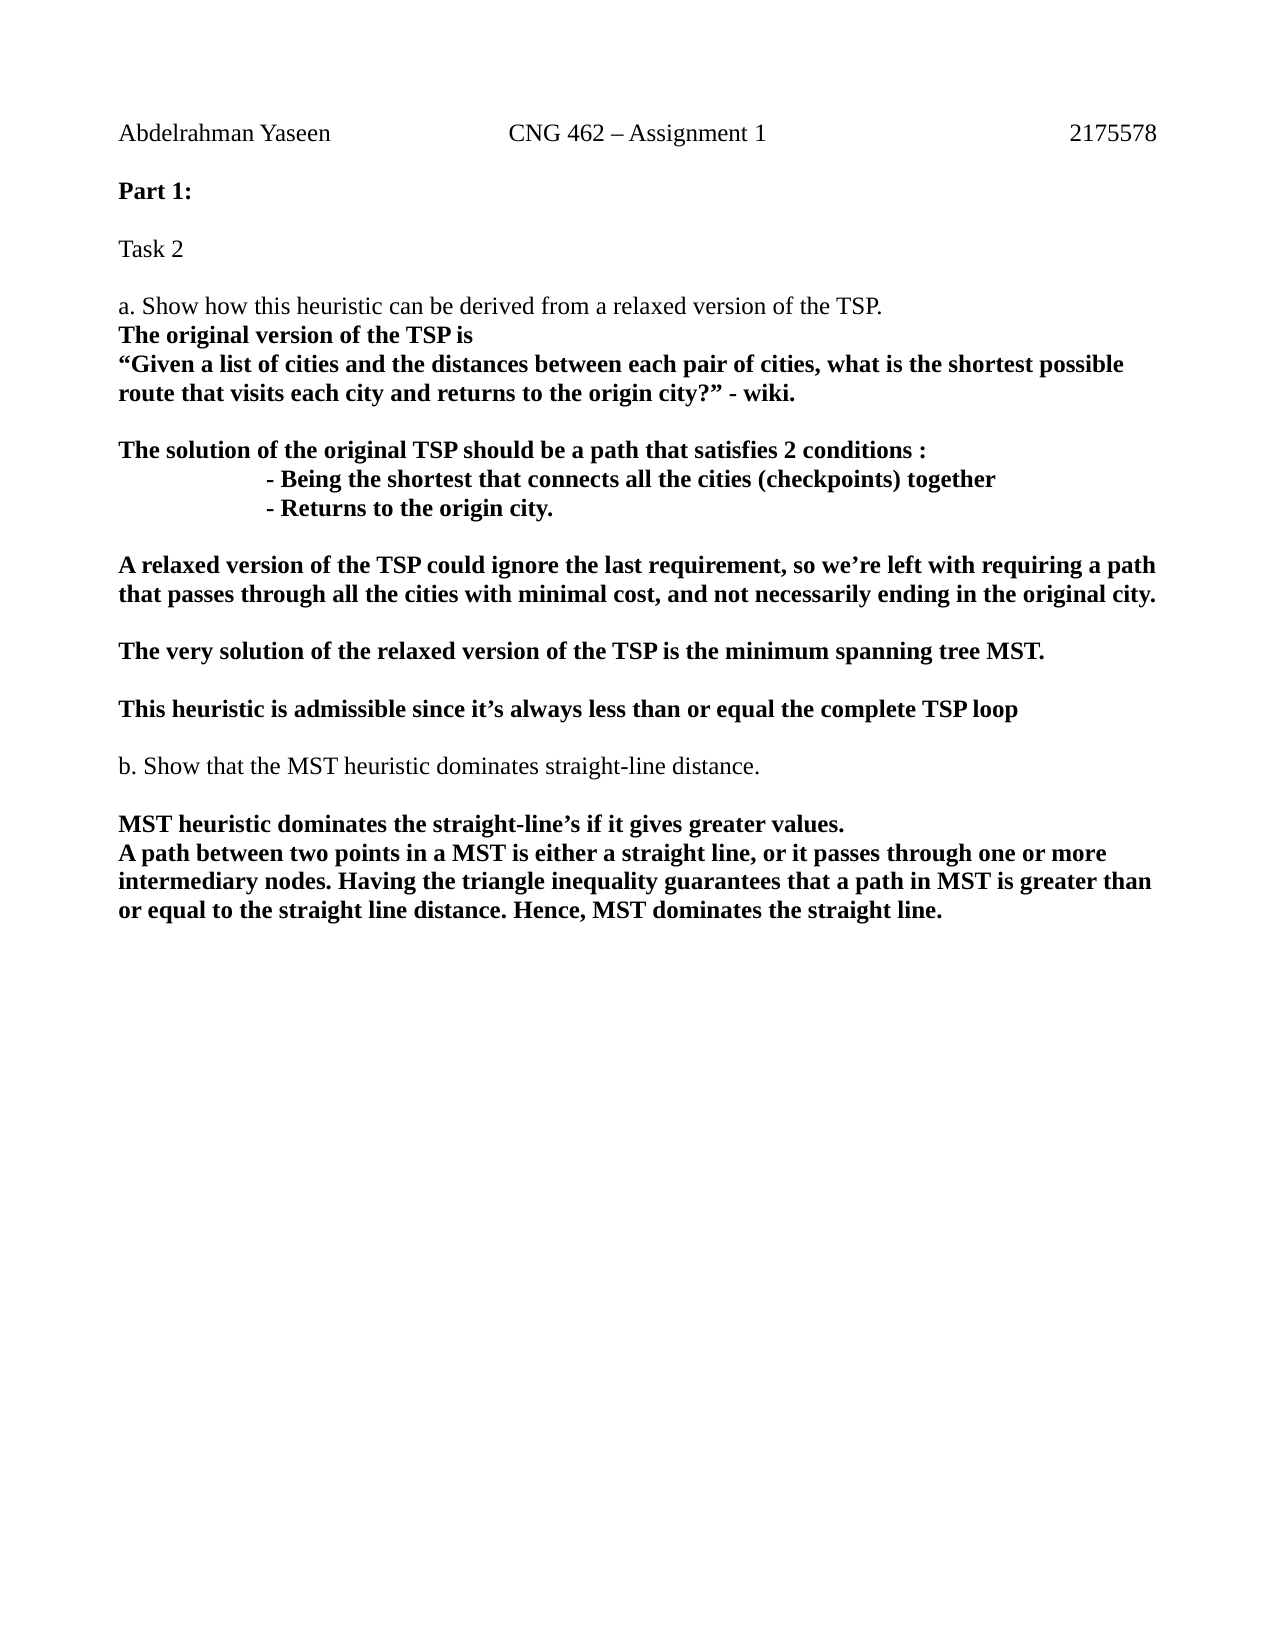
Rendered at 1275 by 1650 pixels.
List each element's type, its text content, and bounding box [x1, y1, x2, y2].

text A path between two points in a MST is either a straight line, or it passes through one or more intermediary nodes. Having the triangle inequality guarantees that a path in MST is greater than or equal to the straight line distance. Hence, MST dominates the straight line. [118, 838, 1157, 924]
text The original version of the TSP is [118, 320, 1157, 349]
text Task 2 [118, 234, 1157, 263]
text b. Show that the MST heuristic dominates straight-line distance. [118, 751, 1157, 780]
text This heuristic is admissible since it’s always less than or equal the complete TSP loop [118, 694, 1157, 723]
text The very solution of the relaxed version of the TSP is the minimum spanning tree MST. [118, 636, 1157, 665]
text The solution of the original TSP should be a path that satisfies 2 conditions : [118, 435, 1157, 464]
text Part 1: [118, 176, 1157, 205]
text “Given a list of cities and the distances between each pair of cities, what is the shortest possible route that visits each city and returns to the origin city?” - wiki. [118, 349, 1157, 406]
text - Returns to the origin city. [118, 493, 1157, 521]
text - Being the shortest that connects all the cities (checkpoints) together [118, 464, 1157, 493]
text A relaxed version of the TSP could ignore the last requirement, so we’re left with requiring a path that passes through all the cities with minimal cost, and not necessarily ending in the original city. [118, 550, 1157, 608]
text MST heuristic dominates the straight-line’s if it gives greater values. [118, 809, 1157, 838]
text a. Show how this heuristic can be derived from a relaxed version of the TSP. [118, 291, 1157, 320]
